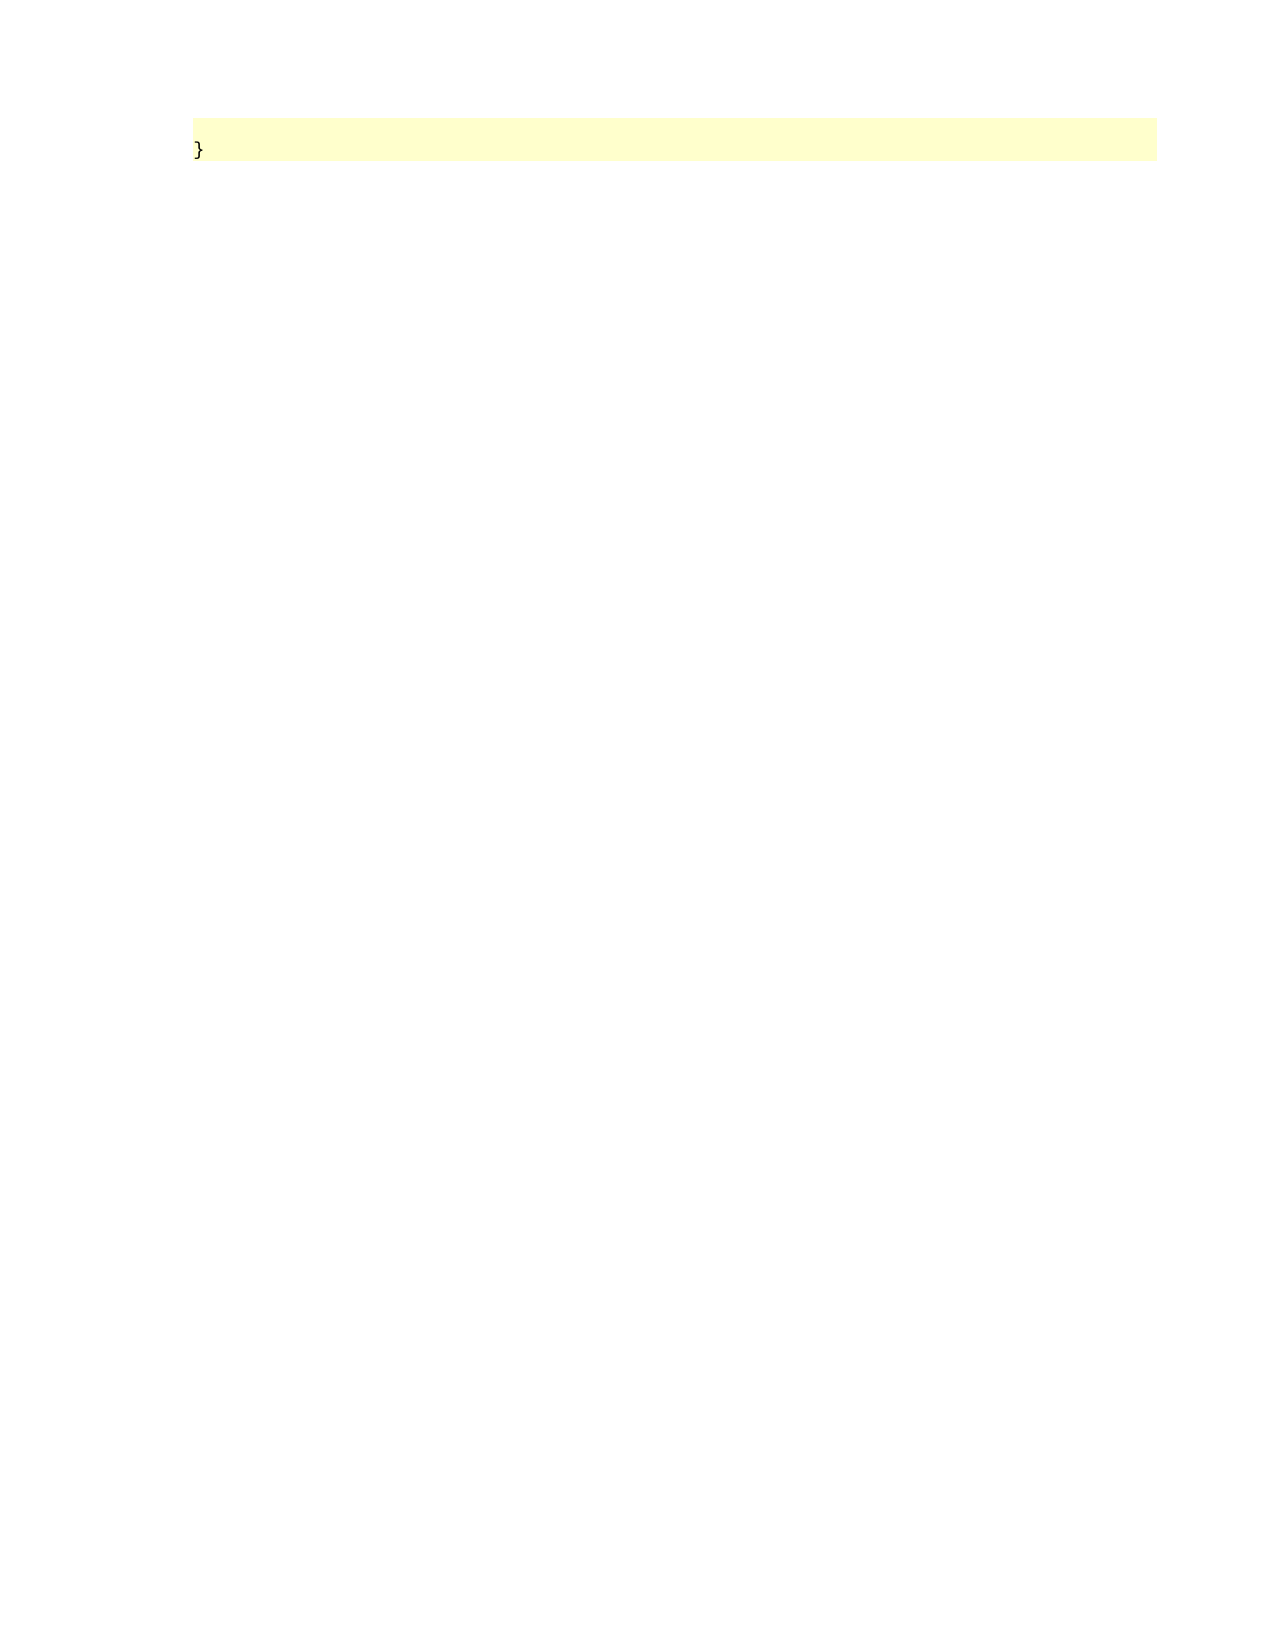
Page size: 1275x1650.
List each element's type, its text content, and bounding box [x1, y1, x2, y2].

text } [193, 139, 1157, 161]
